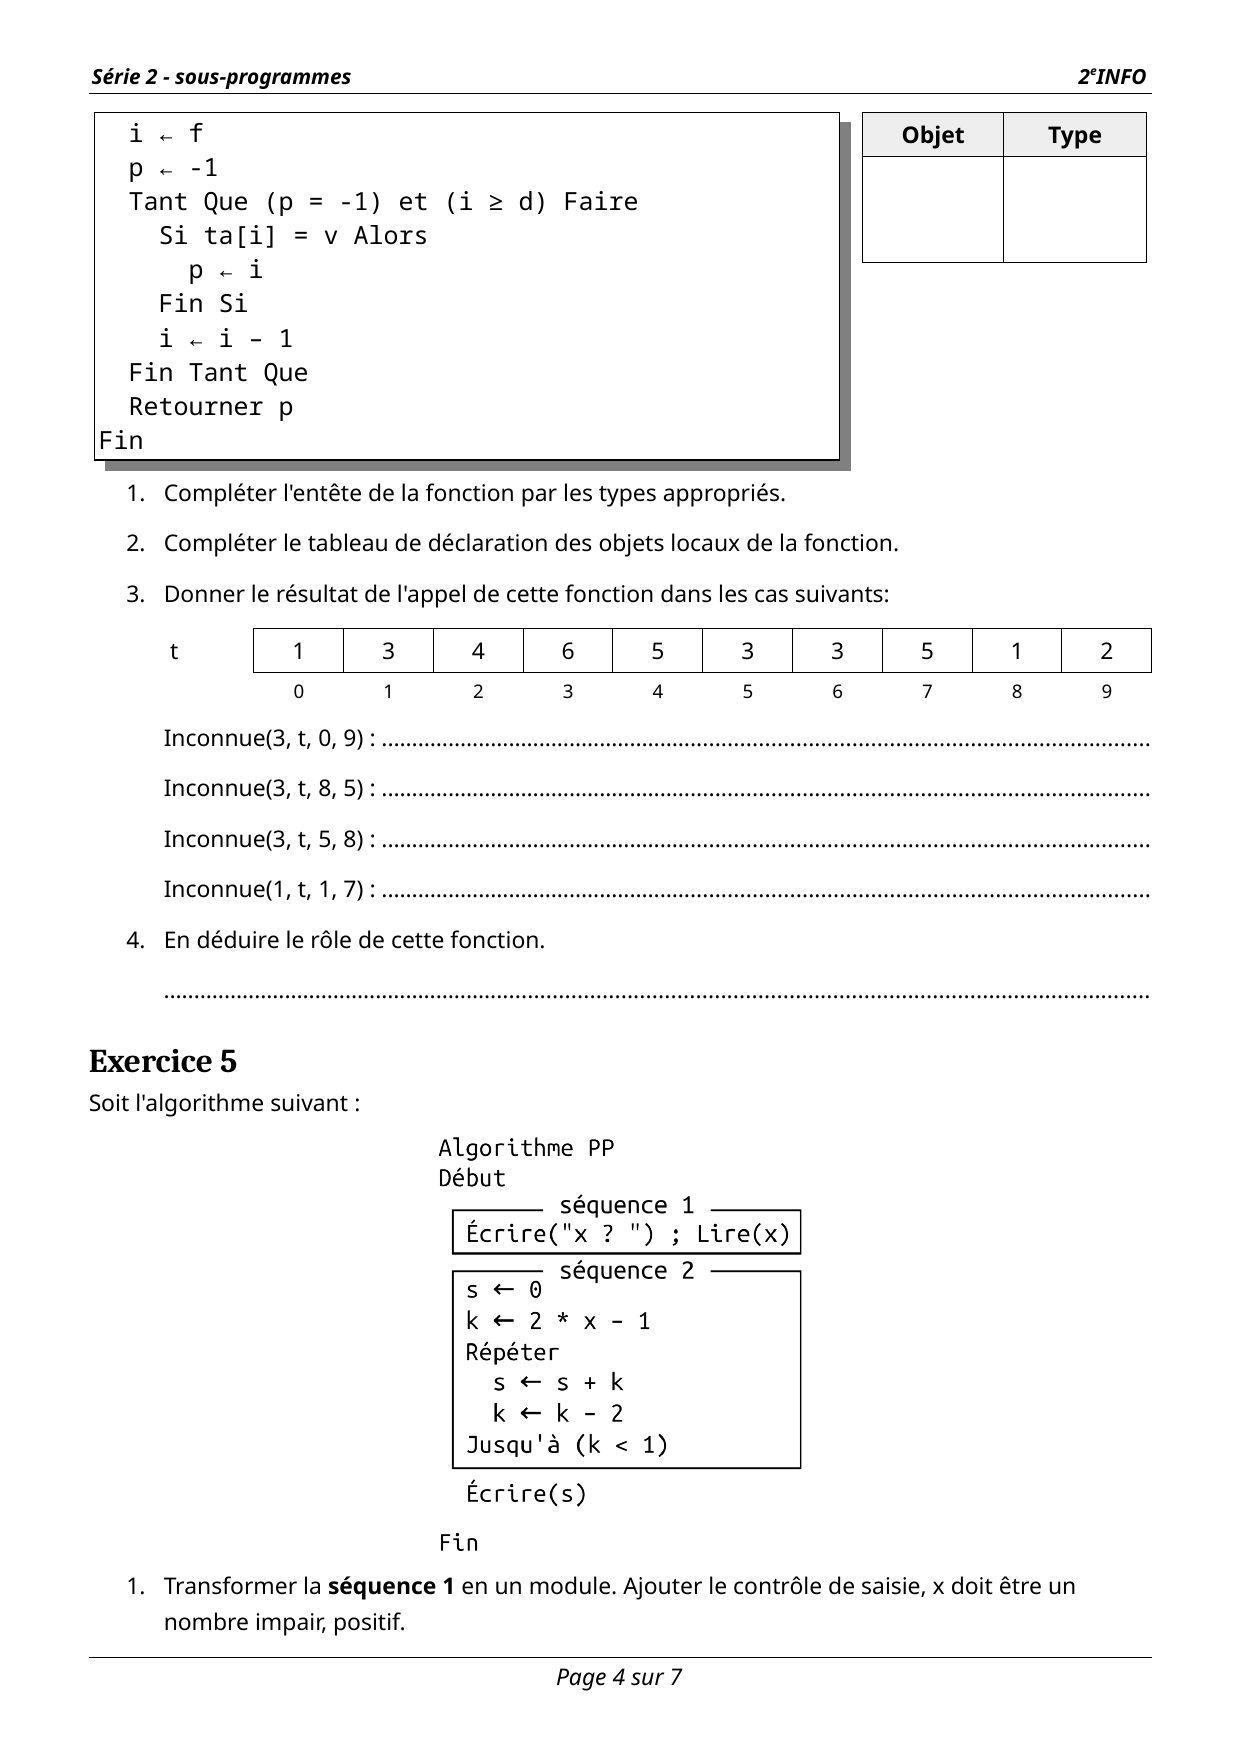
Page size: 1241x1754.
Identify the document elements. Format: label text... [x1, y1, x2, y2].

table_header 3 [703, 629, 792, 672]
table_header 3 [344, 629, 433, 672]
table_header 6 [524, 629, 612, 672]
table_cell [164, 672, 254, 710]
table_header 5 [613, 629, 702, 672]
table_cell 2 [433, 673, 523, 710]
list Compléter l'entête de la fonction par les types appropriés. [126, 477, 1152, 508]
table_cell 0 [254, 673, 343, 710]
table_header 4 [434, 629, 523, 672]
list Donner le résultat de l'appel de cette fonction dans les cas suivants: [126, 578, 1152, 609]
list Inconnue(3, t, 5, 8) : [126, 823, 1152, 854]
list En déduire le rôle de cette fonction. [126, 924, 1152, 955]
table_header [856, 106, 1152, 477]
list Inconnue(3, t, 8, 5) : [126, 772, 1152, 803]
table_header 1 [973, 629, 1061, 672]
table_cell 9 [1062, 673, 1152, 710]
table_cell 4 [613, 673, 703, 710]
table_cell 3 [523, 673, 613, 710]
list Compléter le tableau de déclaration des objets locaux de la fonction. [126, 527, 1152, 558]
table_header 5 [883, 629, 972, 672]
table_header Objet [863, 113, 1003, 156]
table_cell 1 [344, 673, 433, 710]
subtitle Exercice 5 [88, 1042, 1152, 1081]
table_cell 5 [703, 673, 792, 710]
table_header 2 [1062, 629, 1151, 672]
picture [438, 1137, 802, 1551]
table_header i ← f p ← -1 Tant Que (p = -1) et (i ≥ d) Faire Si ta[i] = v Alors p ← i Fin Si i ← i – 1 Fin Tant Que Retourner p Fin [89, 106, 856, 477]
table_header 1 [254, 629, 343, 672]
table_header t [164, 628, 253, 672]
table_header Type [1004, 113, 1146, 156]
table_cell 8 [972, 673, 1062, 710]
list Inconnue(3, t, 0, 9) : [126, 722, 1152, 753]
table_cell [863, 157, 1003, 262]
list Inconnue(1, t, 1, 7) : [126, 873, 1152, 904]
table_cell 7 [882, 673, 972, 710]
text Soit l'algorithme suivant : [88, 1087, 1152, 1118]
table_header 3 [793, 629, 882, 672]
table_cell 6 [793, 673, 882, 710]
list Transformer la séquence 1 en un module. Ajouter le contrôle de saisie, x doit être un nombre impair, positif. [126, 1570, 1152, 1637]
table_cell [1004, 157, 1146, 262]
